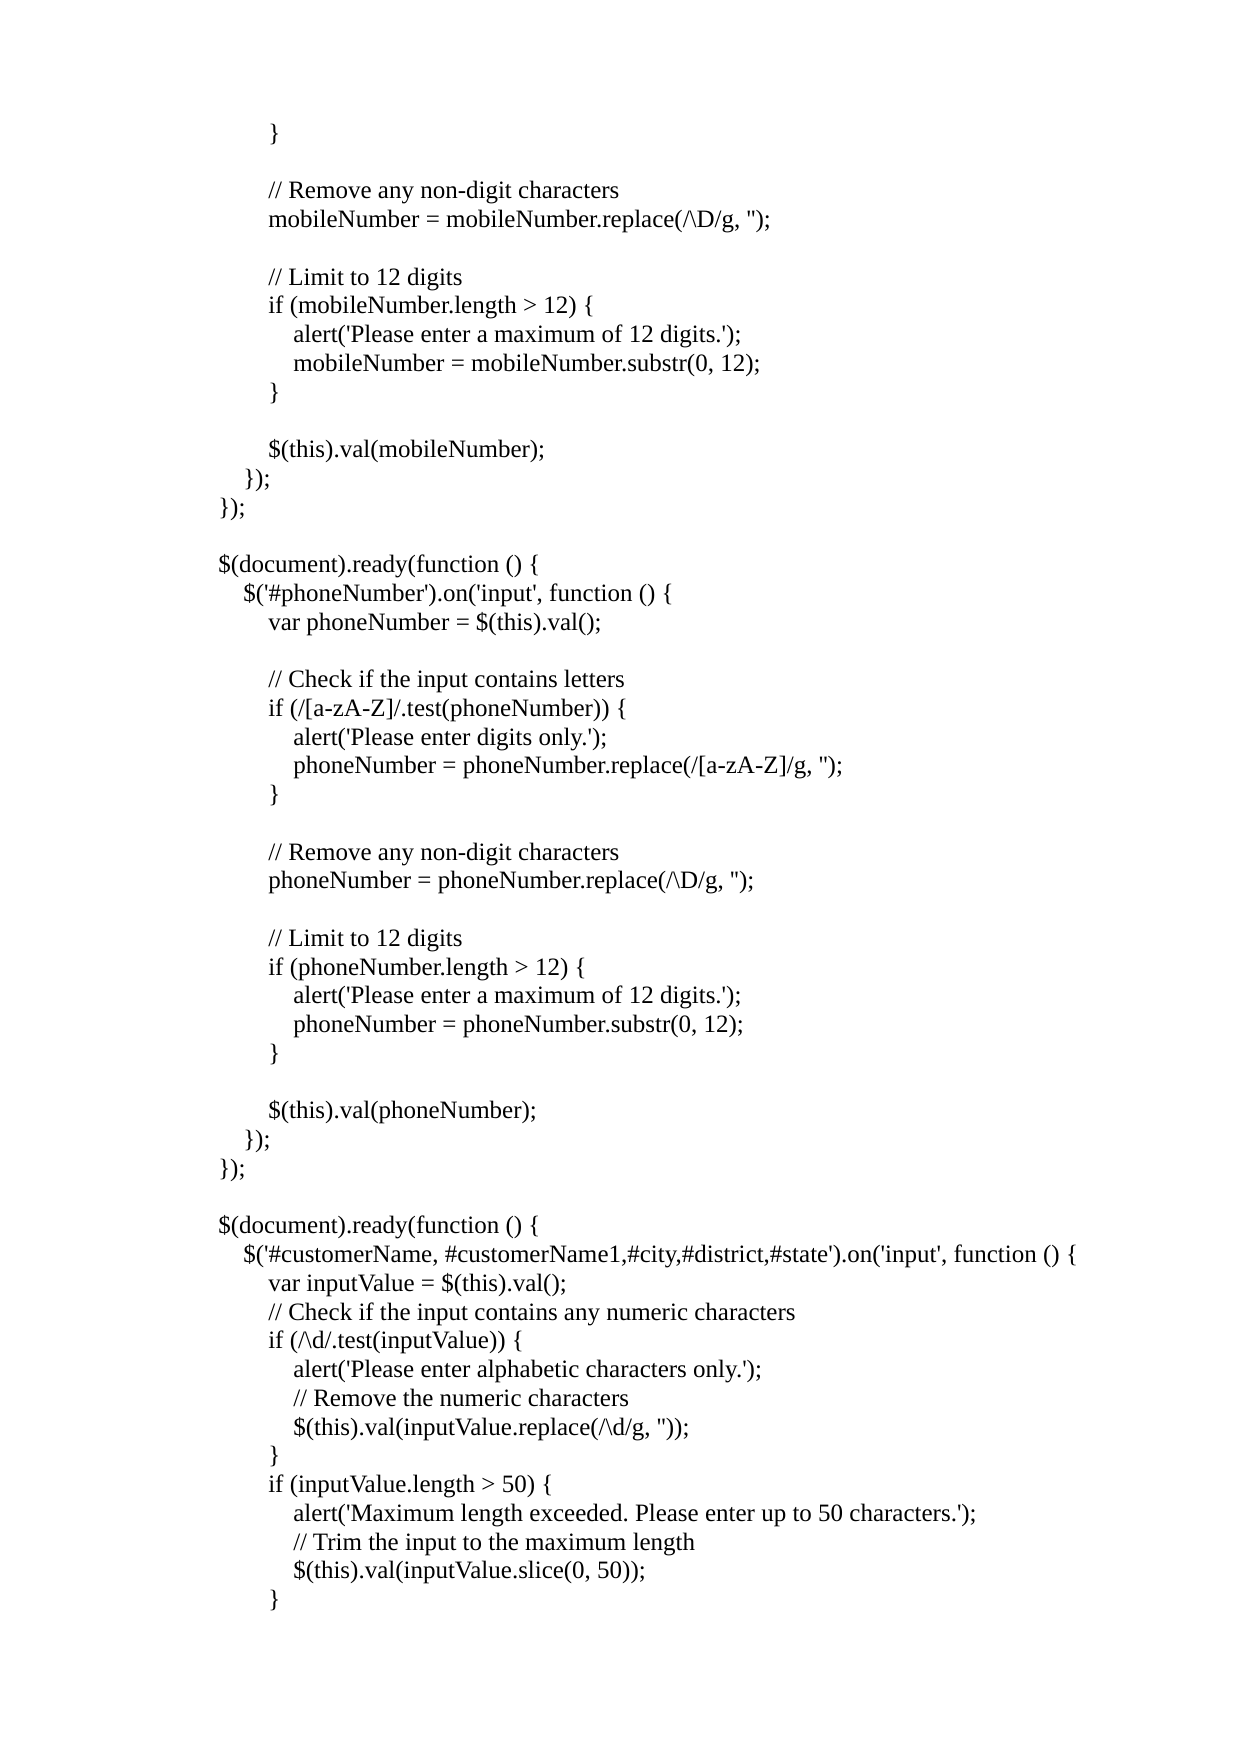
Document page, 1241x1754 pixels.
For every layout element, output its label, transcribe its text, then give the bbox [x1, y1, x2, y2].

text $(document).ready(function () { [118, 1211, 1122, 1239]
text $('#phoneNumber').on('input', function () { [118, 578, 1122, 607]
text alert('Please enter digits only.'); [118, 722, 1122, 751]
text }); [118, 1124, 1122, 1153]
text $(this).val(inputValue.slice(0, 50)); [118, 1556, 1122, 1584]
text $(document).ready(function () { [118, 549, 1122, 578]
text $('#customerName, #customerName1,#city,#district,#state').on('input', function () { [118, 1239, 1122, 1268]
text }); [118, 463, 1122, 492]
text if (/\d/.test(inputValue)) { [118, 1326, 1122, 1354]
text } [118, 118, 1122, 147]
text mobileNumber = mobileNumber.substr(0, 12); [118, 348, 1122, 377]
text }); [118, 492, 1122, 521]
text // Limit to 12 digits [118, 262, 1122, 291]
text // Remove the numeric characters [118, 1383, 1122, 1412]
text alert('Please enter a maximum of 12 digits.'); [118, 981, 1122, 1009]
text $(this).val(mobileNumber); [118, 434, 1122, 463]
text // Remove any non-digit characters [118, 837, 1122, 866]
text if (mobileNumber.length > 12) { [118, 291, 1122, 319]
text alert('Maximum length exceeded. Please enter up to 50 characters.'); [118, 1498, 1122, 1527]
text alert('Please enter a maximum of 12 digits.'); [118, 319, 1122, 348]
text } [118, 1441, 1122, 1469]
text // Check if the input contains letters [118, 664, 1122, 693]
text // Remove any non-digit characters [118, 176, 1122, 204]
text } [118, 1584, 1122, 1613]
text var phoneNumber = $(this).val(); [118, 607, 1122, 636]
text if (inputValue.length > 50) { [118, 1469, 1122, 1498]
text } [118, 779, 1122, 808]
text phoneNumber = phoneNumber.replace(/[a-zA-Z]/g, ''); [118, 751, 1122, 779]
text // Check if the input contains any numeric characters [118, 1297, 1122, 1326]
text phoneNumber = phoneNumber.substr(0, 12); [118, 1009, 1122, 1038]
text }); [118, 1153, 1122, 1182]
text } [118, 1038, 1122, 1067]
text phoneNumber = phoneNumber.replace(/\D/g, ''); [118, 866, 1122, 894]
text } [118, 377, 1122, 406]
text var inputValue = $(this).val(); [118, 1268, 1122, 1297]
text // Limit to 12 digits [118, 923, 1122, 952]
text if (/[a-zA-Z]/.test(phoneNumber)) { [118, 693, 1122, 722]
text $(this).val(inputValue.replace(/\d/g, '')); [118, 1412, 1122, 1441]
text mobileNumber = mobileNumber.replace(/\D/g, ''); [118, 204, 1122, 233]
text if (phoneNumber.length > 12) { [118, 952, 1122, 981]
text alert('Please enter alphabetic characters only.'); [118, 1354, 1122, 1383]
text // Trim the input to the maximum length [118, 1527, 1122, 1556]
text $(this).val(phoneNumber); [118, 1096, 1122, 1124]
